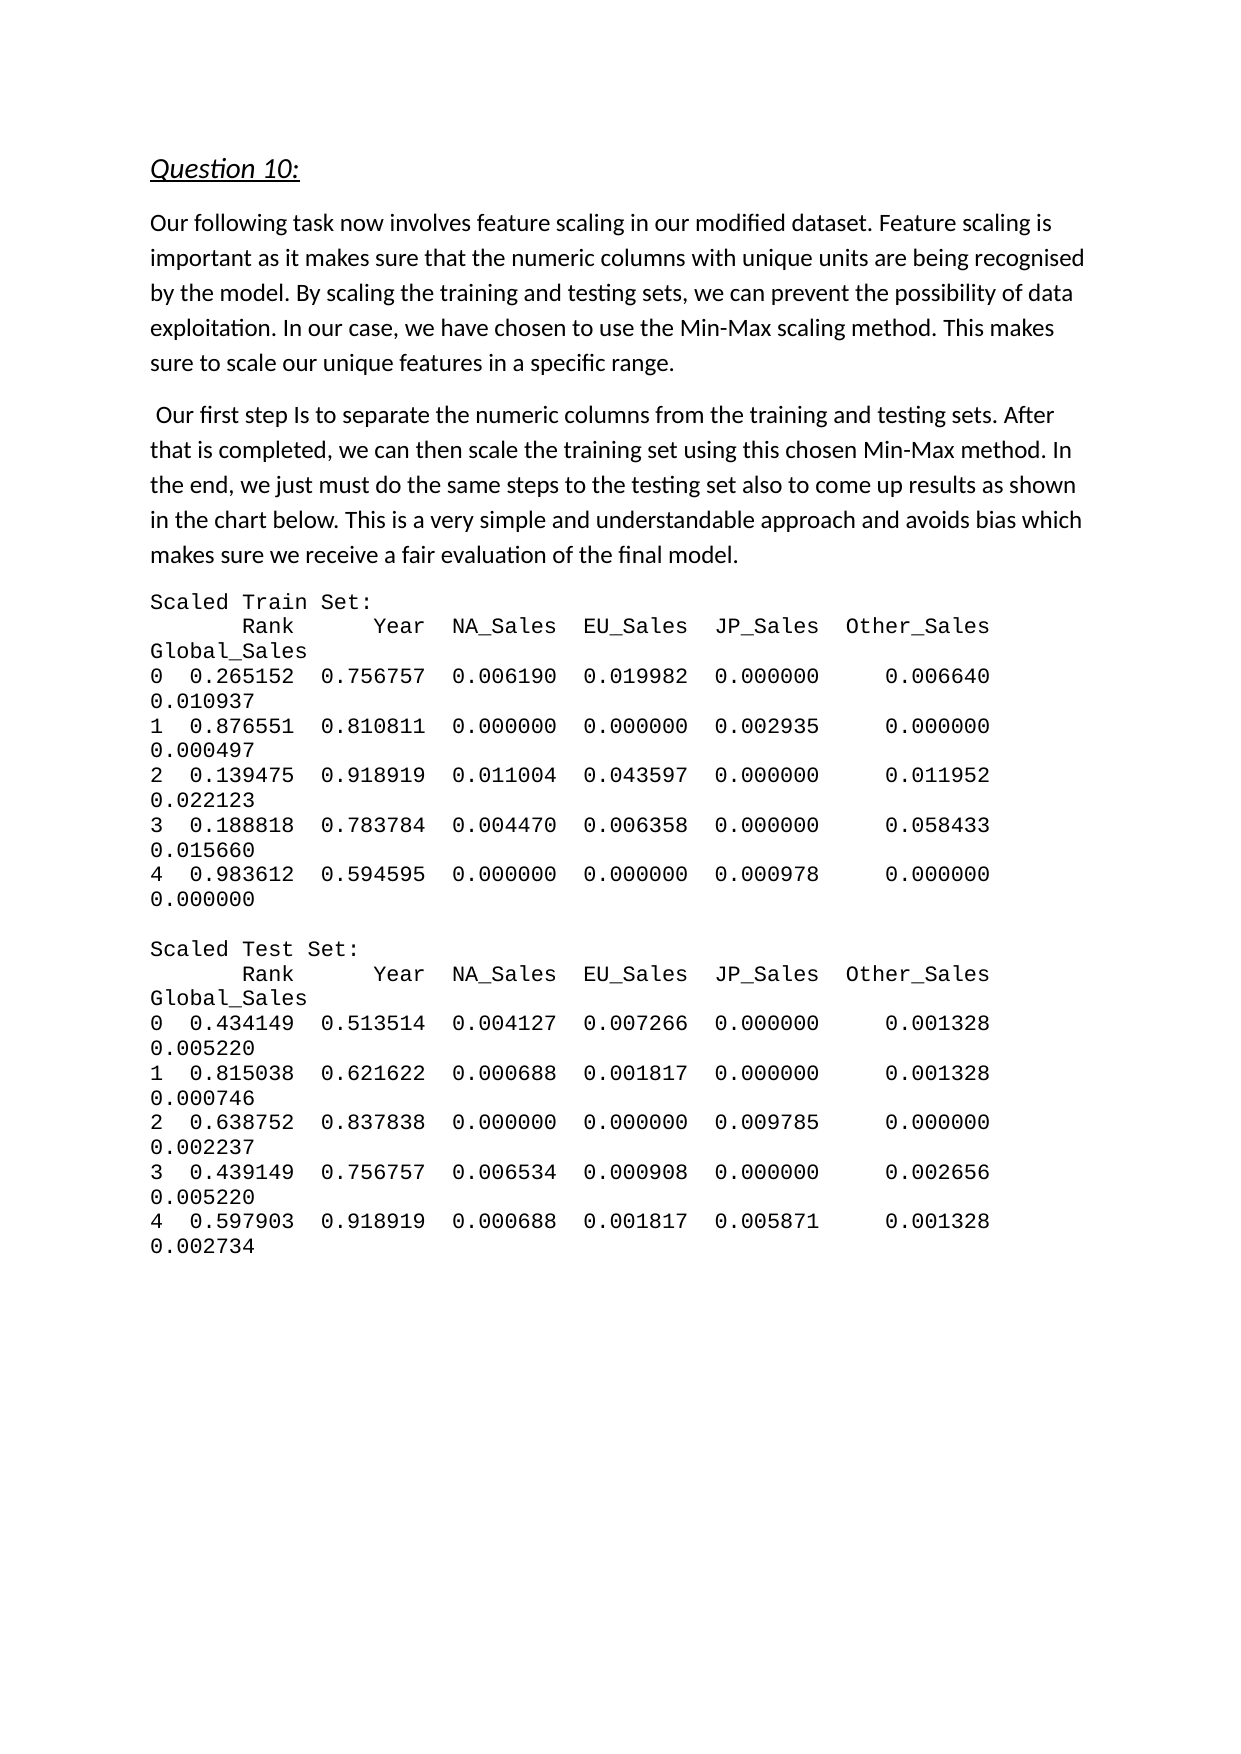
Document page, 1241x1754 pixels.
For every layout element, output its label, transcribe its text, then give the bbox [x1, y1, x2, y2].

text 0 0.265152 0.756757 0.006190 0.019982 0.000000 0.006640 0.010937 [150, 665, 1090, 715]
text 3 0.439149 0.756757 0.006534 0.000908 0.000000 0.002656 0.005220 [150, 1161, 1090, 1211]
text Question 10: [150, 150, 1090, 186]
text 4 0.983612 0.594595 0.000000 0.000000 0.000978 0.000000 0.000000 [150, 864, 1090, 913]
text Rank Year NA_Sales EU_Sales JP_Sales Other_Sales Global_Sales [150, 616, 1090, 665]
text 1 0.876551 0.810811 0.000000 0.000000 0.002935 0.000000 0.000497 [150, 715, 1090, 764]
text 4 0.597903 0.918919 0.000688 0.001817 0.005871 0.001328 0.002734 [150, 1211, 1090, 1260]
text Scaled Test Set: [150, 938, 1090, 963]
text Our following task now involves feature scaling in our modified dataset. Feature scaling is important as it makes sure that the numeric columns with unique units are being recognised by the model. By scaling the training and testing sets, we can prevent the possibility of data exploitation. In our case, we have chosen to use the Min-Max scaling method. This makes sure to scale our unique features in a specific range. [150, 208, 1090, 378]
text 3 0.188818 0.783784 0.004470 0.006358 0.000000 0.058433 0.015660 [150, 814, 1090, 864]
text Our first step Is to separate the numeric columns from the training and testing sets. After that is completed, we can then scale the training set using this chosen Min-Max method. In the end, we just must do the same steps to the testing set also to come up results as shown in the chart below. This is a very simple and understandable approach and avoids bias which makes sure we receive a fair evaluation of the final model. [150, 399, 1090, 570]
text Rank Year NA_Sales EU_Sales JP_Sales Other_Sales Global_Sales [150, 963, 1090, 1012]
text 0 0.434149 0.513514 0.004127 0.007266 0.000000 0.001328 0.005220 [150, 1012, 1090, 1062]
text 1 0.815038 0.621622 0.000688 0.001817 0.000000 0.001328 0.000746 [150, 1062, 1090, 1112]
text 2 0.139475 0.918919 0.011004 0.043597 0.000000 0.011952 0.022123 [150, 764, 1090, 814]
text 2 0.638752 0.837838 0.000000 0.000000 0.009785 0.000000 0.002237 [150, 1112, 1090, 1161]
text Scaled Train Set: [150, 591, 1090, 616]
